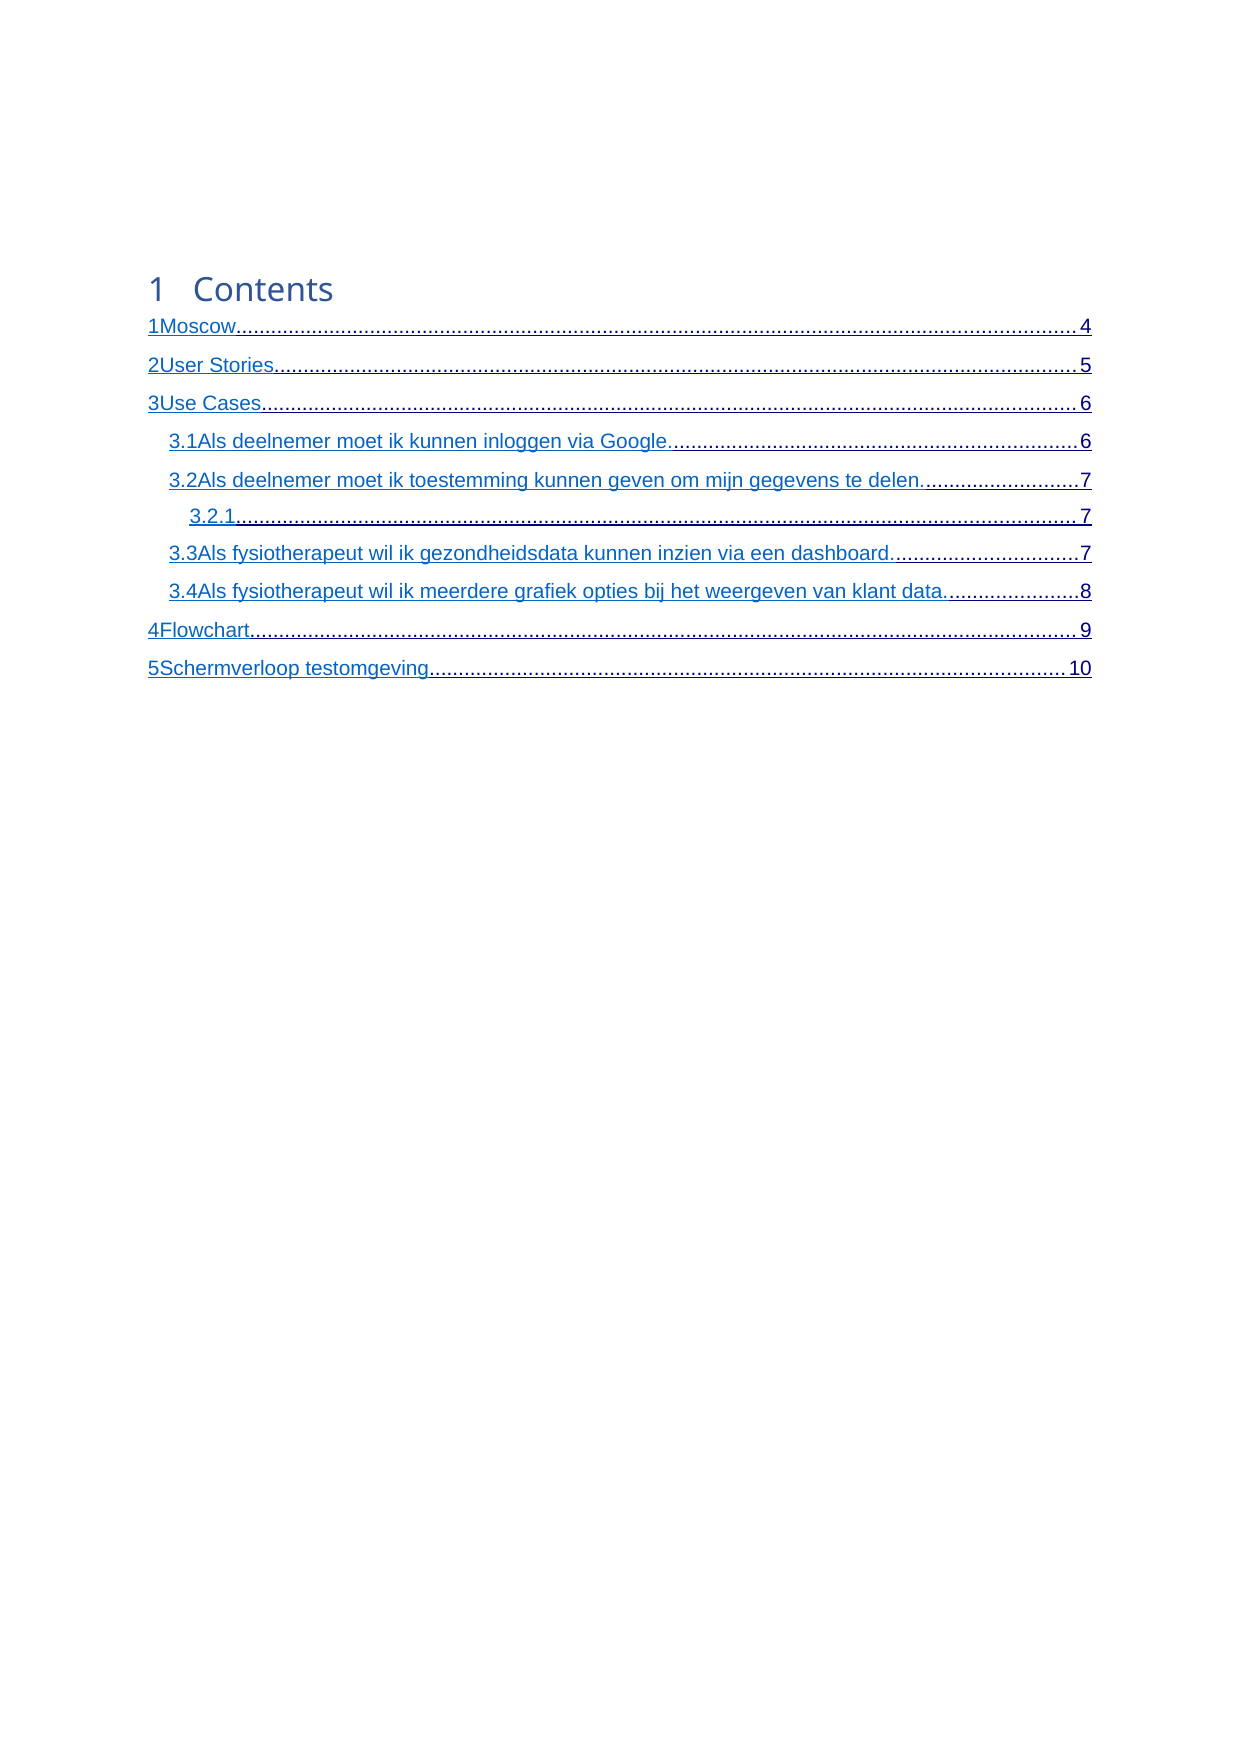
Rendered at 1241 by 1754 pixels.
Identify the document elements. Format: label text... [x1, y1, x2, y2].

text 3 Use Cases 6 [148, 388, 1093, 416]
text 3.3 Als fysiotherapeut wil ik gezondheidsdata kunnen inzien via een dashboard. 7 [168, 538, 1093, 566]
text 5 Schermverloop testomgeving 10 [148, 653, 1093, 681]
text 3.4 Als fysiotherapeut wil ik meerdere grafiek opties bij het weergeven van klant data. 8 [168, 576, 1093, 604]
text 1 Moscow 4 [148, 311, 1093, 339]
text 3.1 Als deelnemer moet ik kunnen inloggen via Google. 6 [168, 427, 1093, 455]
text 4 Flowchart 9 [148, 615, 1093, 643]
subtitle Contents [148, 266, 1093, 311]
text 2 User Stories 5 [148, 350, 1093, 378]
text 3.2.1 7 [189, 503, 1093, 527]
text 3.2 Als deelnemer moet ik toestemming kunnen geven om mijn gegevens te delen. 7 [168, 465, 1093, 493]
